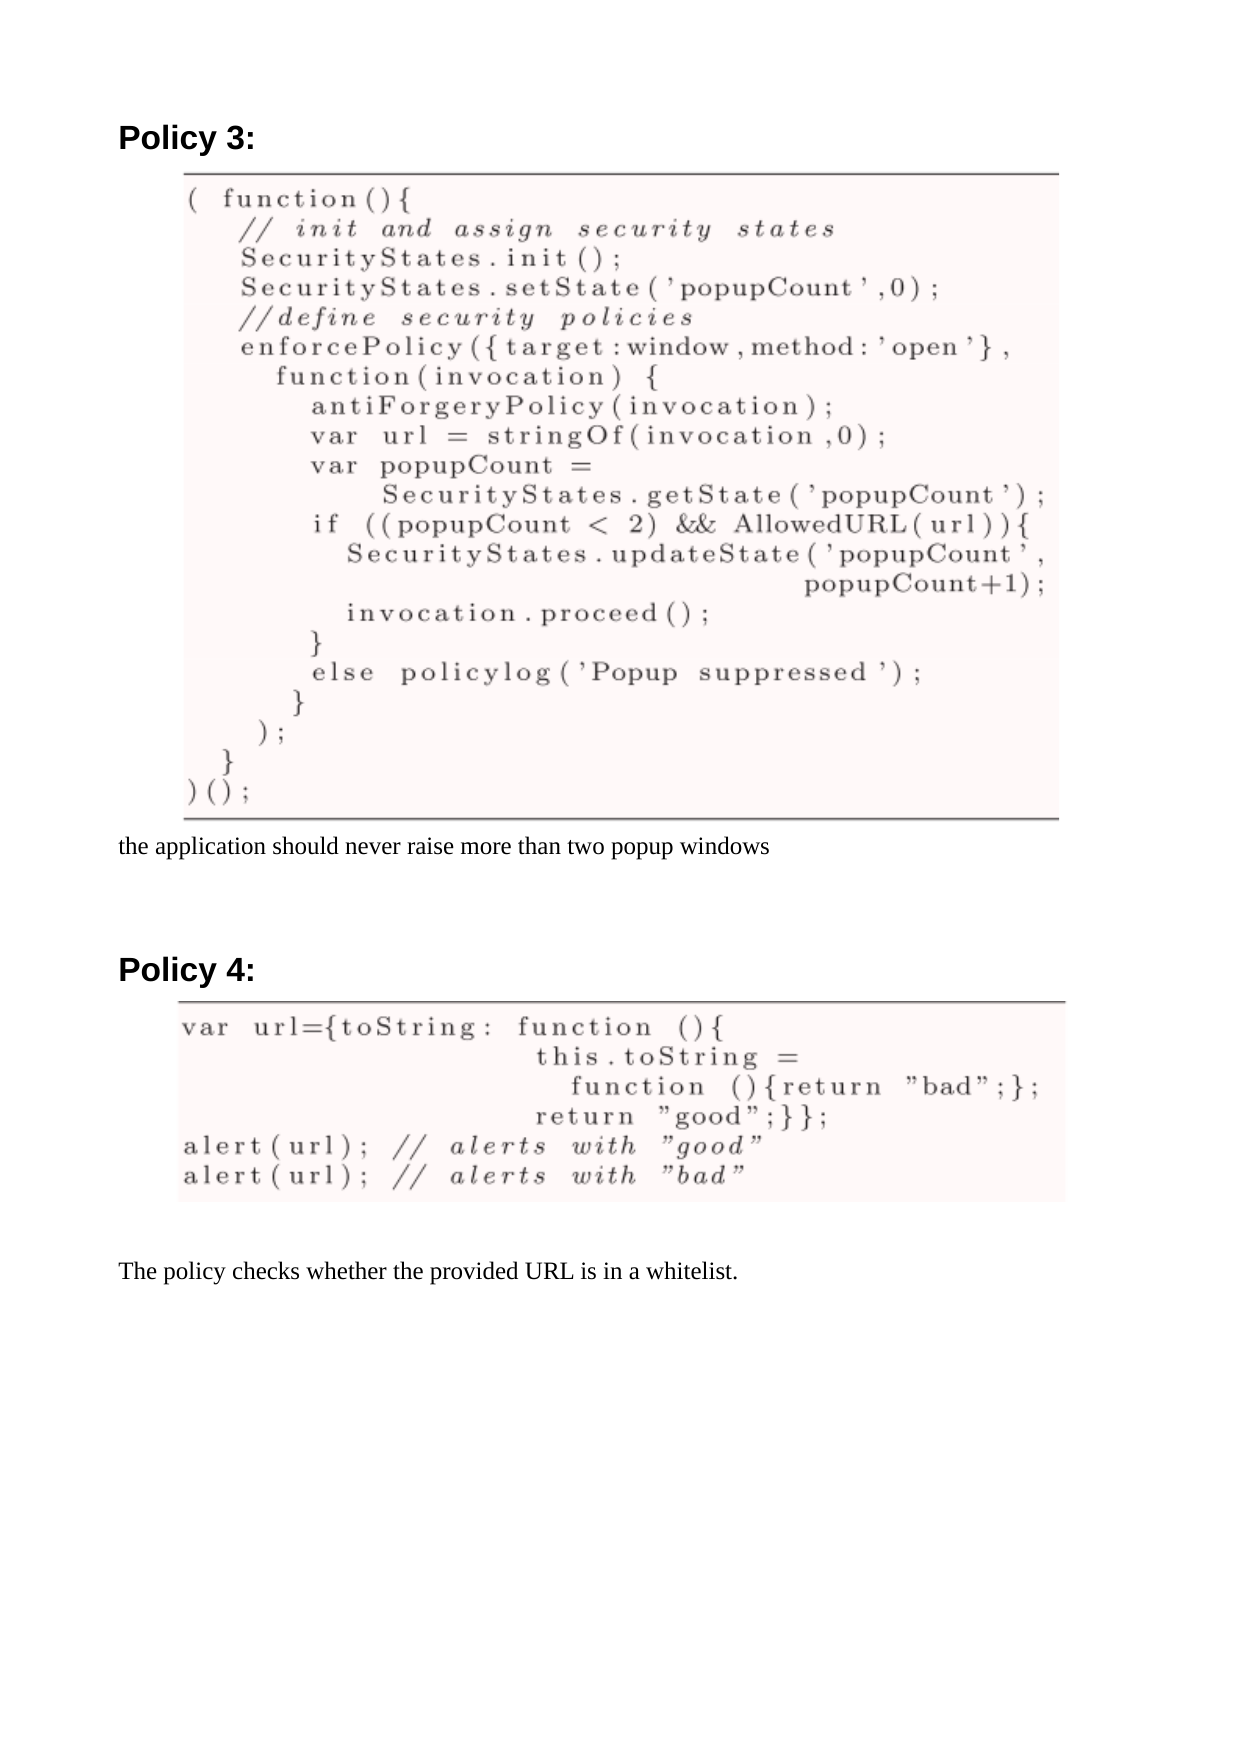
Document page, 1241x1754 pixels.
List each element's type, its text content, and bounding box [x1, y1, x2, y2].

picture [165, 1001, 1075, 1202]
picture [181, 169, 1060, 826]
subtitle Policy 3: [118, 118, 1122, 157]
text the application should never raise more than two popup windows [118, 169, 1122, 860]
subtitle Policy 4: [118, 950, 1122, 989]
text The policy checks whether the provided URL is in a whitelist. [118, 1256, 1122, 1285]
